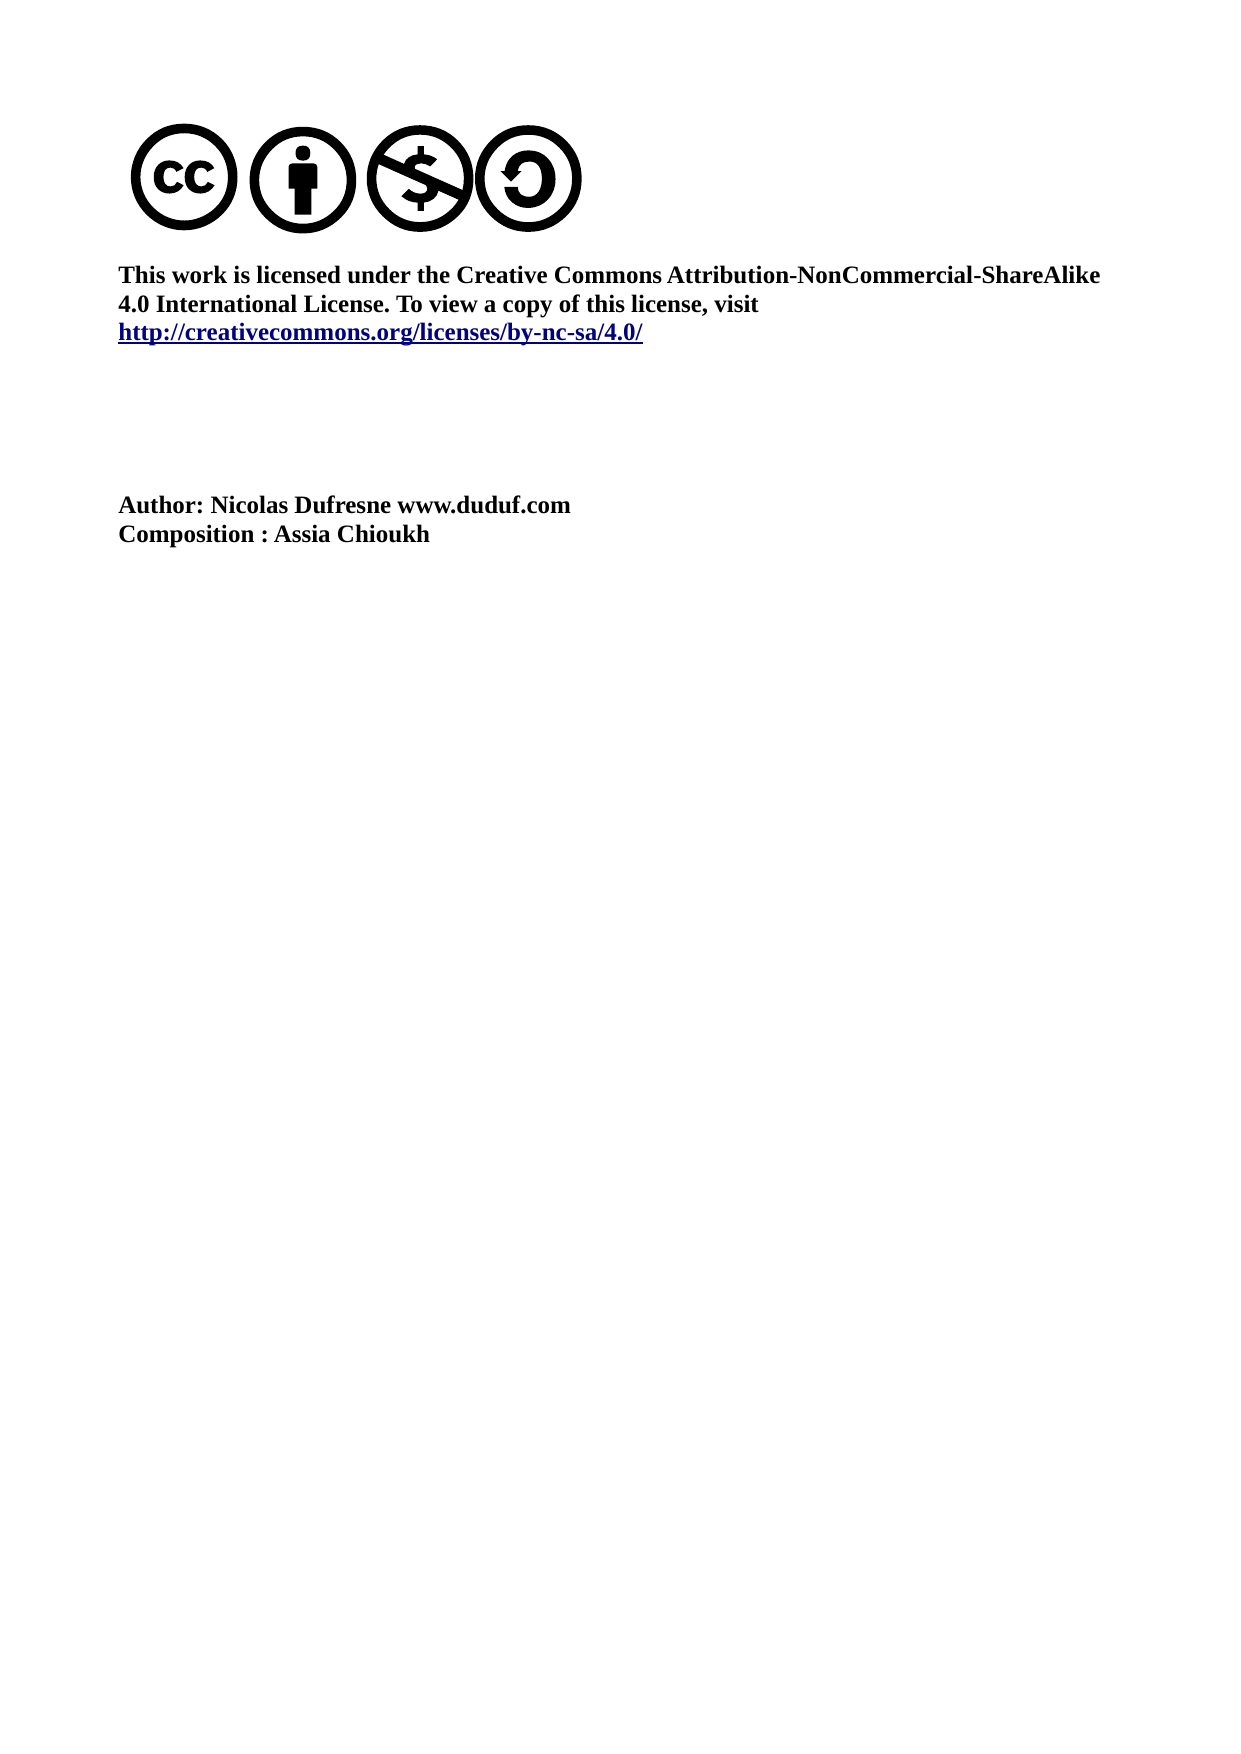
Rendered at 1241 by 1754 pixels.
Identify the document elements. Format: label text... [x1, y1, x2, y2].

text Author: Nicolas Dufresne www.duduf.com [118, 490, 1122, 519]
text Composition : Assia Chioukh [118, 519, 1122, 547]
text This work is licensed under the Creative Commons Attribution-NonCommercial-ShareAlike 4.0 International License. To view a copy of this license, visit http://creativecommons.org/licenses/by-nc-sa/4.0/ [118, 204, 1122, 346]
